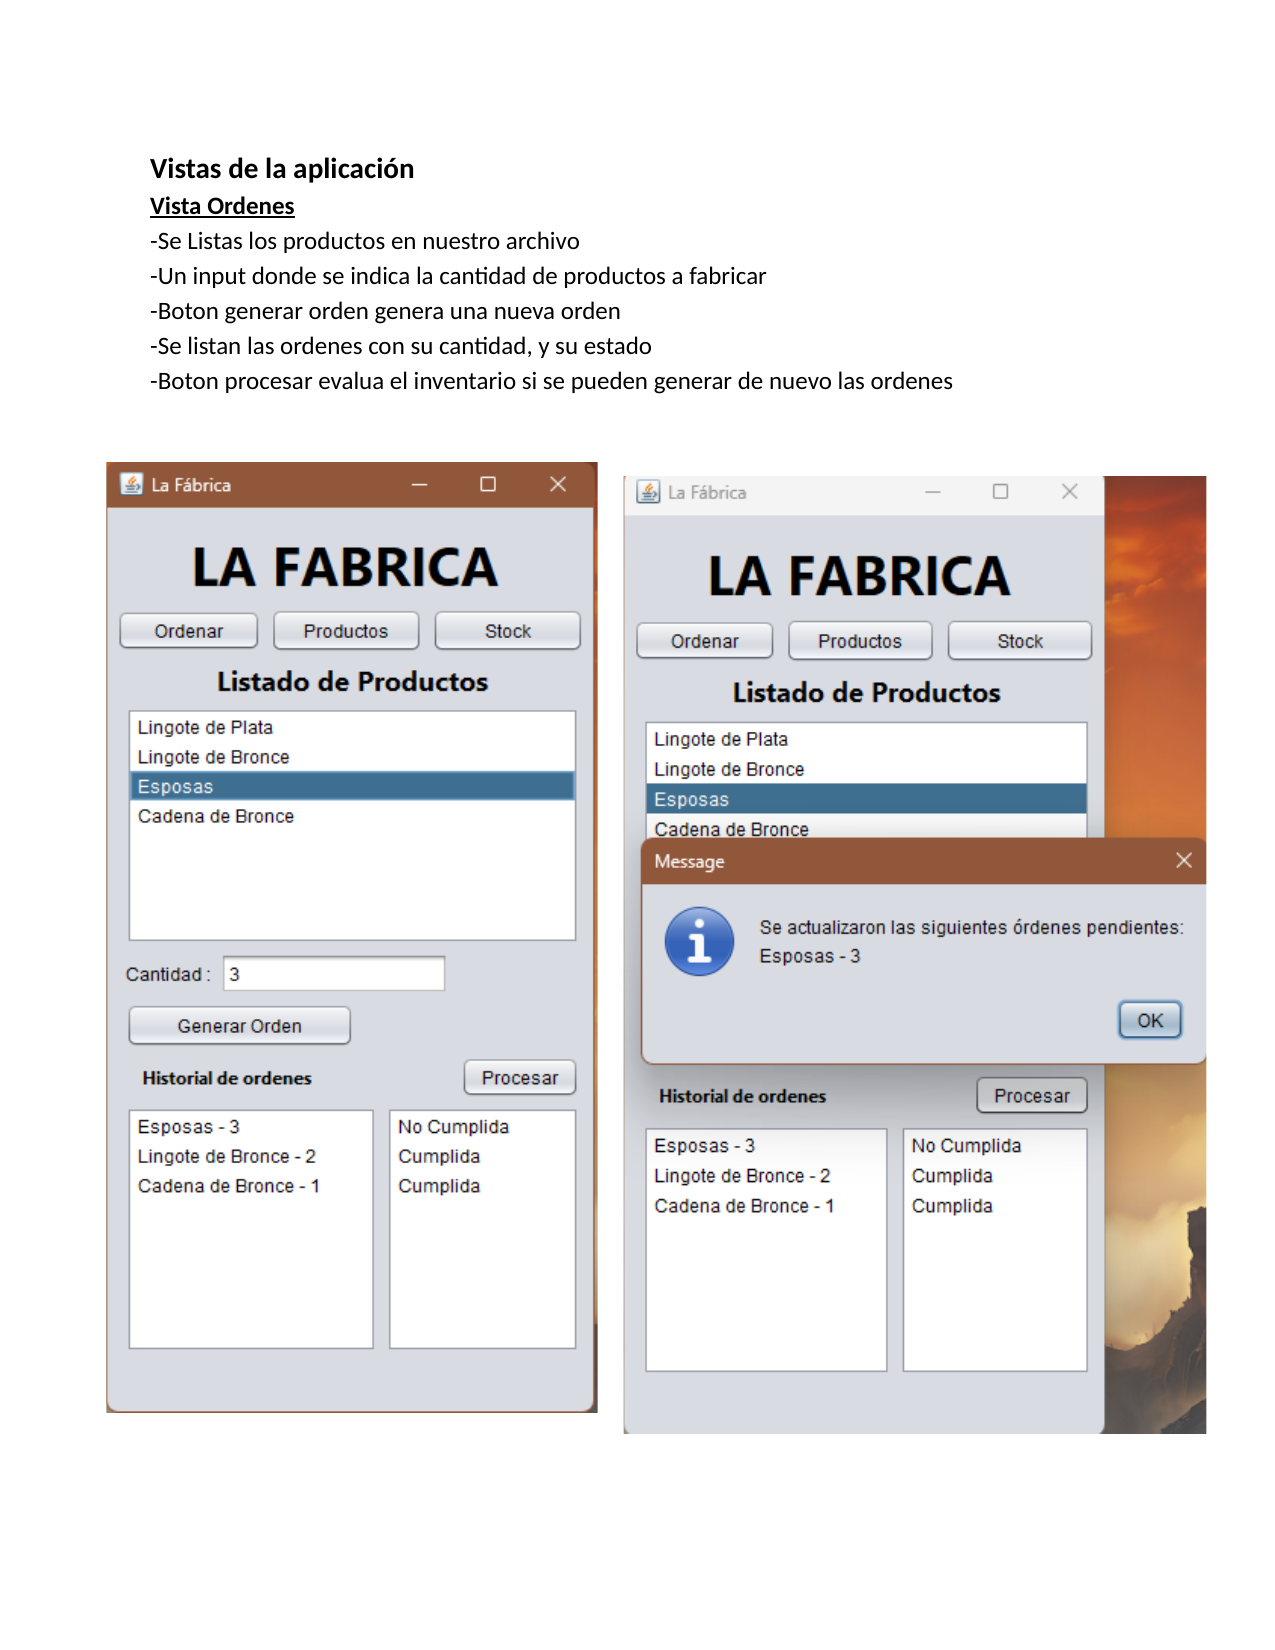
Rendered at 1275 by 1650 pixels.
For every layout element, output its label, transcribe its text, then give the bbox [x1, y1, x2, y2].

picture [623, 476, 1207, 1434]
picture [106, 462, 598, 1413]
text Vistas de la aplicación Vista Ordenes -Se Listas los productos en nuestro archivo -Un input donde se indica la cantidad de productos a fabricar -Boton generar orden genera una nueva orden -Se listan las ordenes con su cantidad, y su estado -Boton procesar evalua el inventario si se pueden generar de nuevo las ordenes [150, 150, 1125, 1443]
